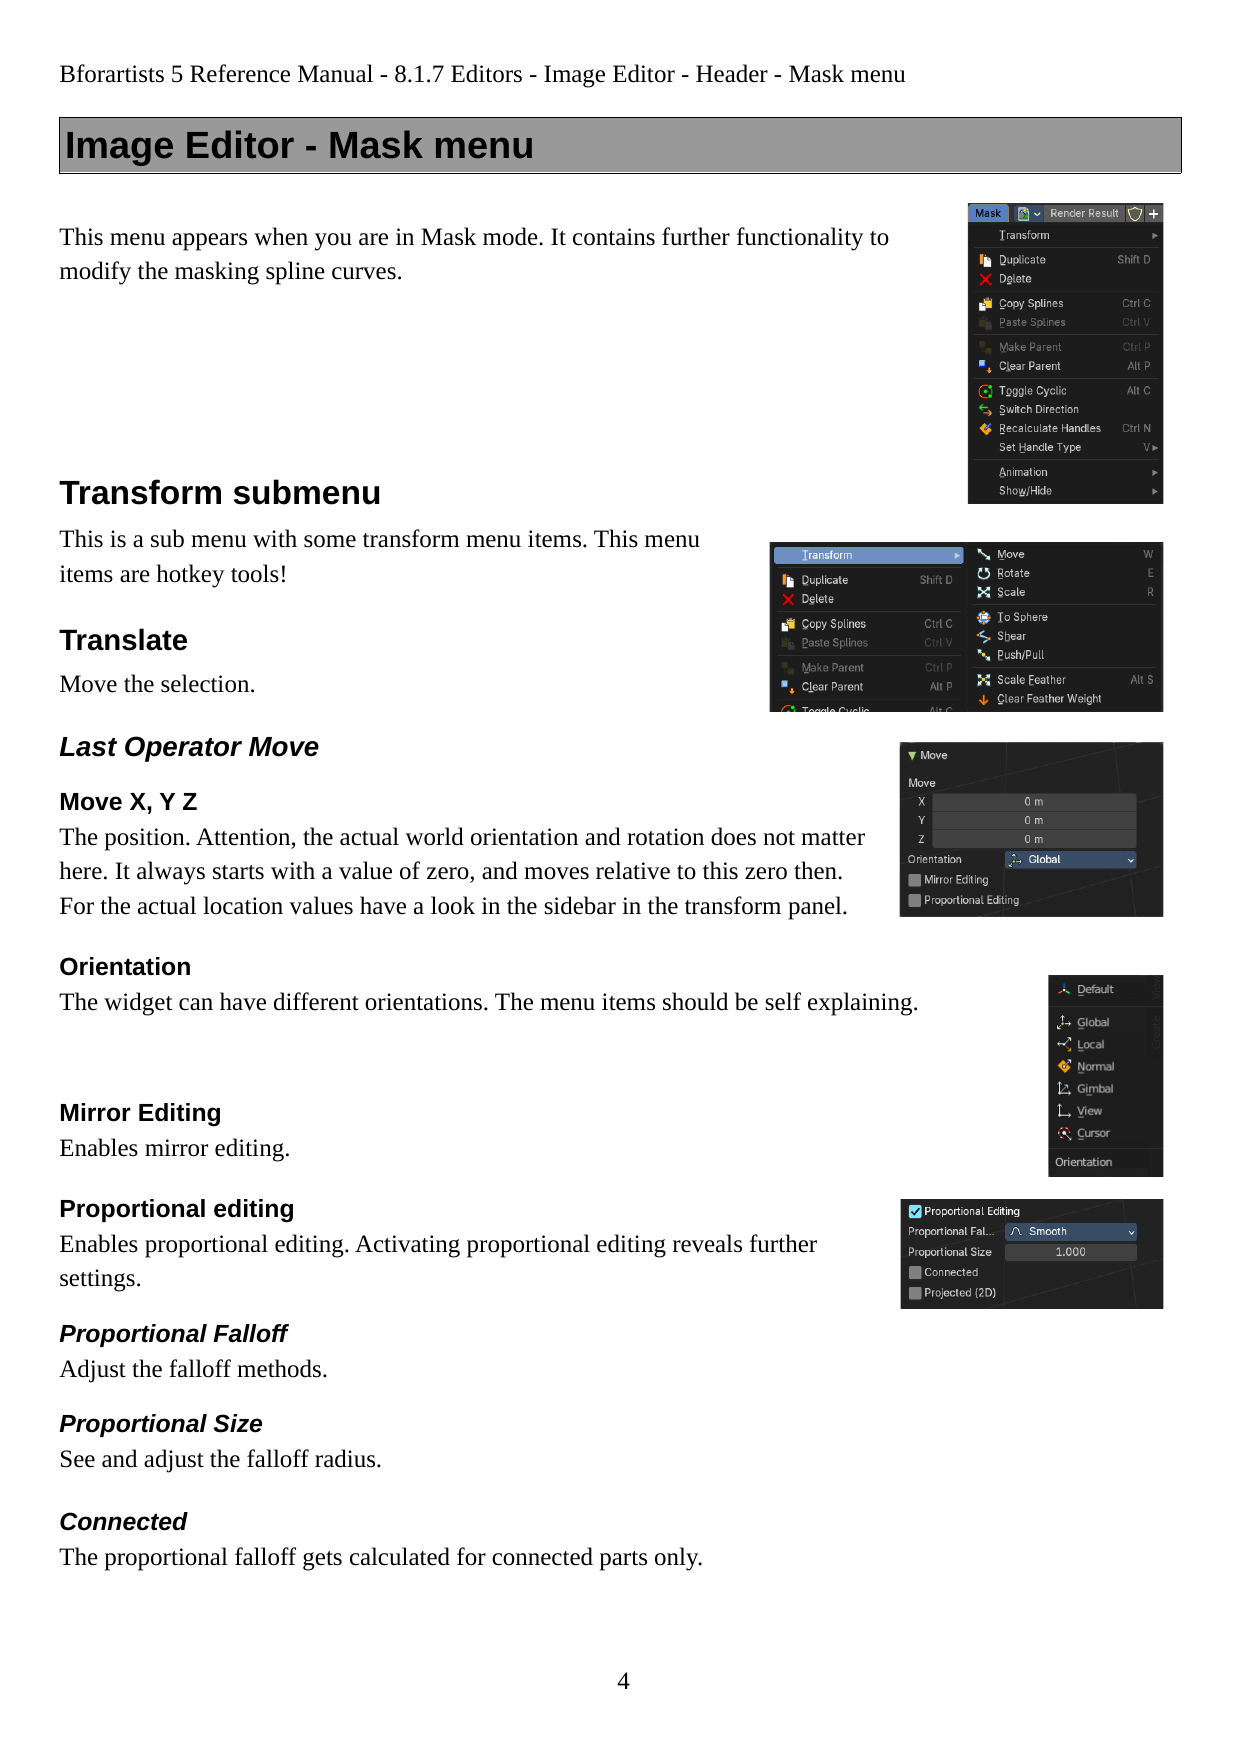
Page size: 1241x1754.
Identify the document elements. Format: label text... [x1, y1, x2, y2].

text Enables mirror editing. [59, 1133, 1048, 1161]
text This is a sub menu with some transform menu items. This menu items are hotkey tools! [59, 524, 1181, 588]
subtitle Mirror Editing [59, 1098, 1048, 1126]
subtitle Orientation [59, 952, 1181, 981]
subtitle Transform submenu [59, 473, 1181, 512]
text Enables proportional editing. Activating proportional editing reveals further settings. [59, 1229, 900, 1292]
subtitle Connected [59, 1507, 1181, 1536]
text The widget can have different orientations. The menu items should be self explaining. [59, 987, 1048, 1016]
subtitle Proportional editing [59, 1194, 1181, 1223]
picture [899, 742, 1164, 917]
picture [769, 542, 1164, 712]
subtitle Last Operator Move [59, 730, 1181, 762]
text The position. Attention, the actual world orientation and rotation does not matter here. It always starts with a value of zero, and moves relative to this zero then. For the actual location values have a look in the sidebar in the transform panel. [59, 822, 1181, 920]
subtitle [1164, 787, 1181, 816]
text This menu appears when you are in Mask mode. It contains further functionality to modify the masking spline curves. [59, 222, 967, 285]
subtitle Move X, Y Z [59, 787, 899, 816]
table_header Image Editor - Mask menu [60, 118, 1181, 172]
text Adjust the falloff methods. [59, 1354, 1181, 1382]
subtitle Proportional Size [59, 1409, 1181, 1437]
picture [967, 203, 1164, 504]
subtitle Proportional Falloff [59, 1319, 1181, 1347]
text [1164, 1133, 1181, 1161]
text [1164, 669, 1181, 697]
picture [1048, 975, 1164, 1177]
subtitle Translate [59, 622, 769, 656]
text See and adjust the falloff radius. [59, 1444, 1181, 1472]
text Move the selection. [59, 669, 769, 697]
picture [900, 1199, 1164, 1309]
subtitle [1164, 622, 1181, 656]
text The proportional falloff gets calculated for connected parts only. [59, 1542, 1181, 1571]
subtitle [1164, 1098, 1181, 1126]
